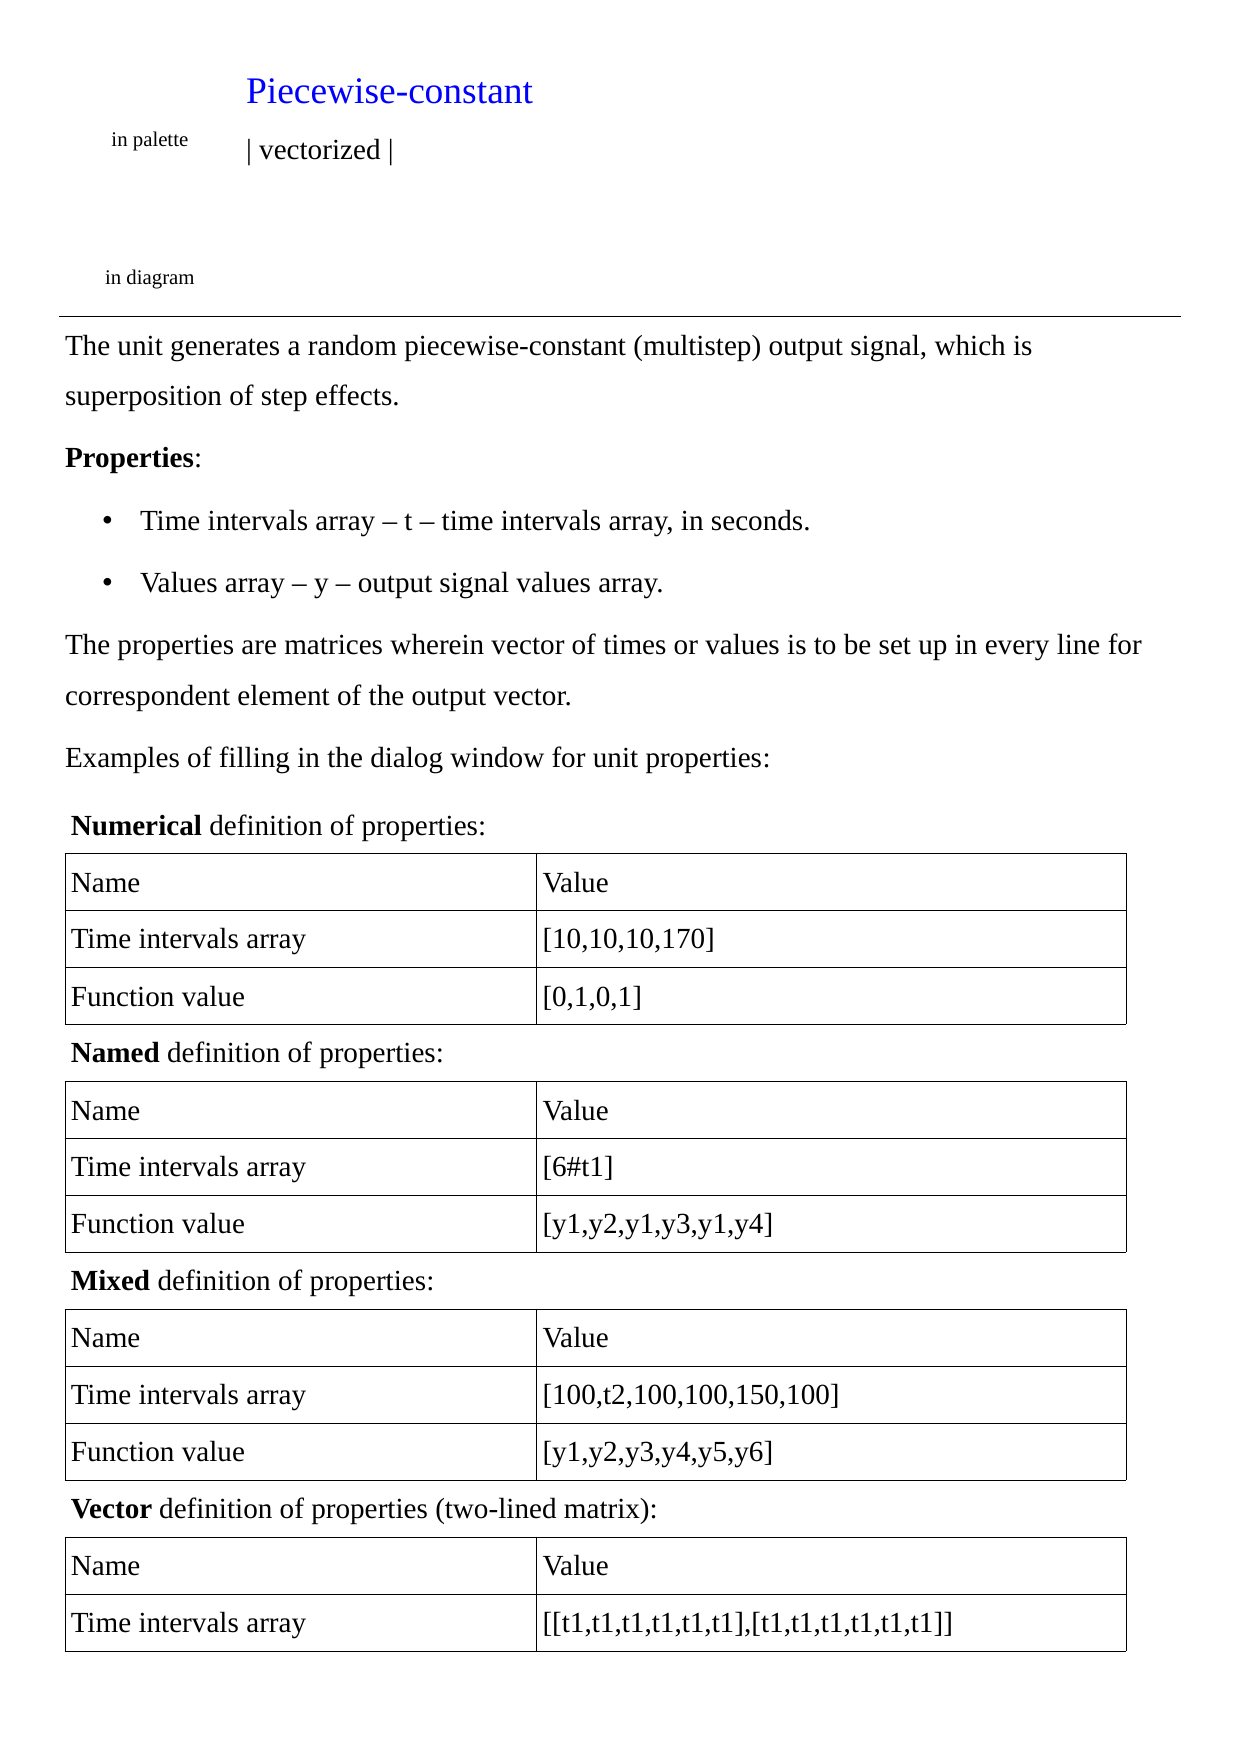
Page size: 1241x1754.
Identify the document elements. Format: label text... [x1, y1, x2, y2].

table_cell Vector definition of properties (two-lined matrix): [65, 1481, 1126, 1537]
table_cell Time intervals array [66, 1139, 536, 1195]
table_cell [59, 178, 240, 259]
table_cell Value [537, 1310, 1126, 1366]
table_header Piecewise-constant [240, 59, 1181, 121]
table_cell Value [537, 1082, 1126, 1138]
table_cell Function value [66, 1424, 536, 1480]
table_cell Time intervals array [66, 1595, 536, 1651]
table_cell [240, 259, 1181, 316]
table_cell Name [66, 1082, 536, 1138]
table_cell Name [66, 854, 536, 910]
table_cell Name [66, 1310, 536, 1366]
table_cell Value [537, 1538, 1126, 1594]
table_cell [y1,y2,y3,y4,y5,y6] [537, 1424, 1126, 1480]
table_header [59, 59, 240, 121]
table_cell [0,1,0,1] [537, 968, 1126, 1024]
table_cell Name [66, 1538, 536, 1594]
table_cell Value [537, 854, 1126, 910]
table_cell [y1,y2,y1,y3,y1,y4] [537, 1196, 1126, 1252]
table_cell The unit generates a random piecewise-constant (multistep) output signal, which is superposition of step effects. Properties: Time intervals array – t – time intervals array, in seconds. Values array – y – output signal values array. The properties are matrices wherein vector of times or values is to be set up in every line for correspondent element of the output vector. Examples of filling in the dialog window for unit properties: Notes: By default the unit generates a scalar output signal. Named properties are set up as local variables of model (or submodel) in Parameters tab or as global signals of the project via Graphics → Signals main menu option. [59, 317, 1181, 1656]
table_cell [6#t1] [537, 1139, 1126, 1195]
table_cell [[t1,t1,t1,t1,t1,t1],[t1,t1,t1,t1,t1,t1]] [537, 1595, 1126, 1651]
table_cell Function value [66, 968, 536, 1024]
table_cell Mixed definition of properties: [65, 1253, 1126, 1309]
table_cell [240, 178, 1181, 259]
table_cell [100,t2,100,100,150,100] [537, 1367, 1126, 1423]
table_cell | vectorized | [240, 121, 1181, 178]
table_header Numerical definition of properties: [65, 796, 1126, 853]
table_cell Time intervals array [66, 1367, 536, 1423]
table_cell Time intervals array [66, 911, 536, 967]
table_cell Function value [66, 1196, 536, 1252]
table_cell Named definition of properties: [65, 1025, 1126, 1081]
table_cell [10,10,10,170] [537, 911, 1126, 967]
table_cell in diagram [59, 259, 240, 316]
table_cell in palette [59, 121, 240, 178]
